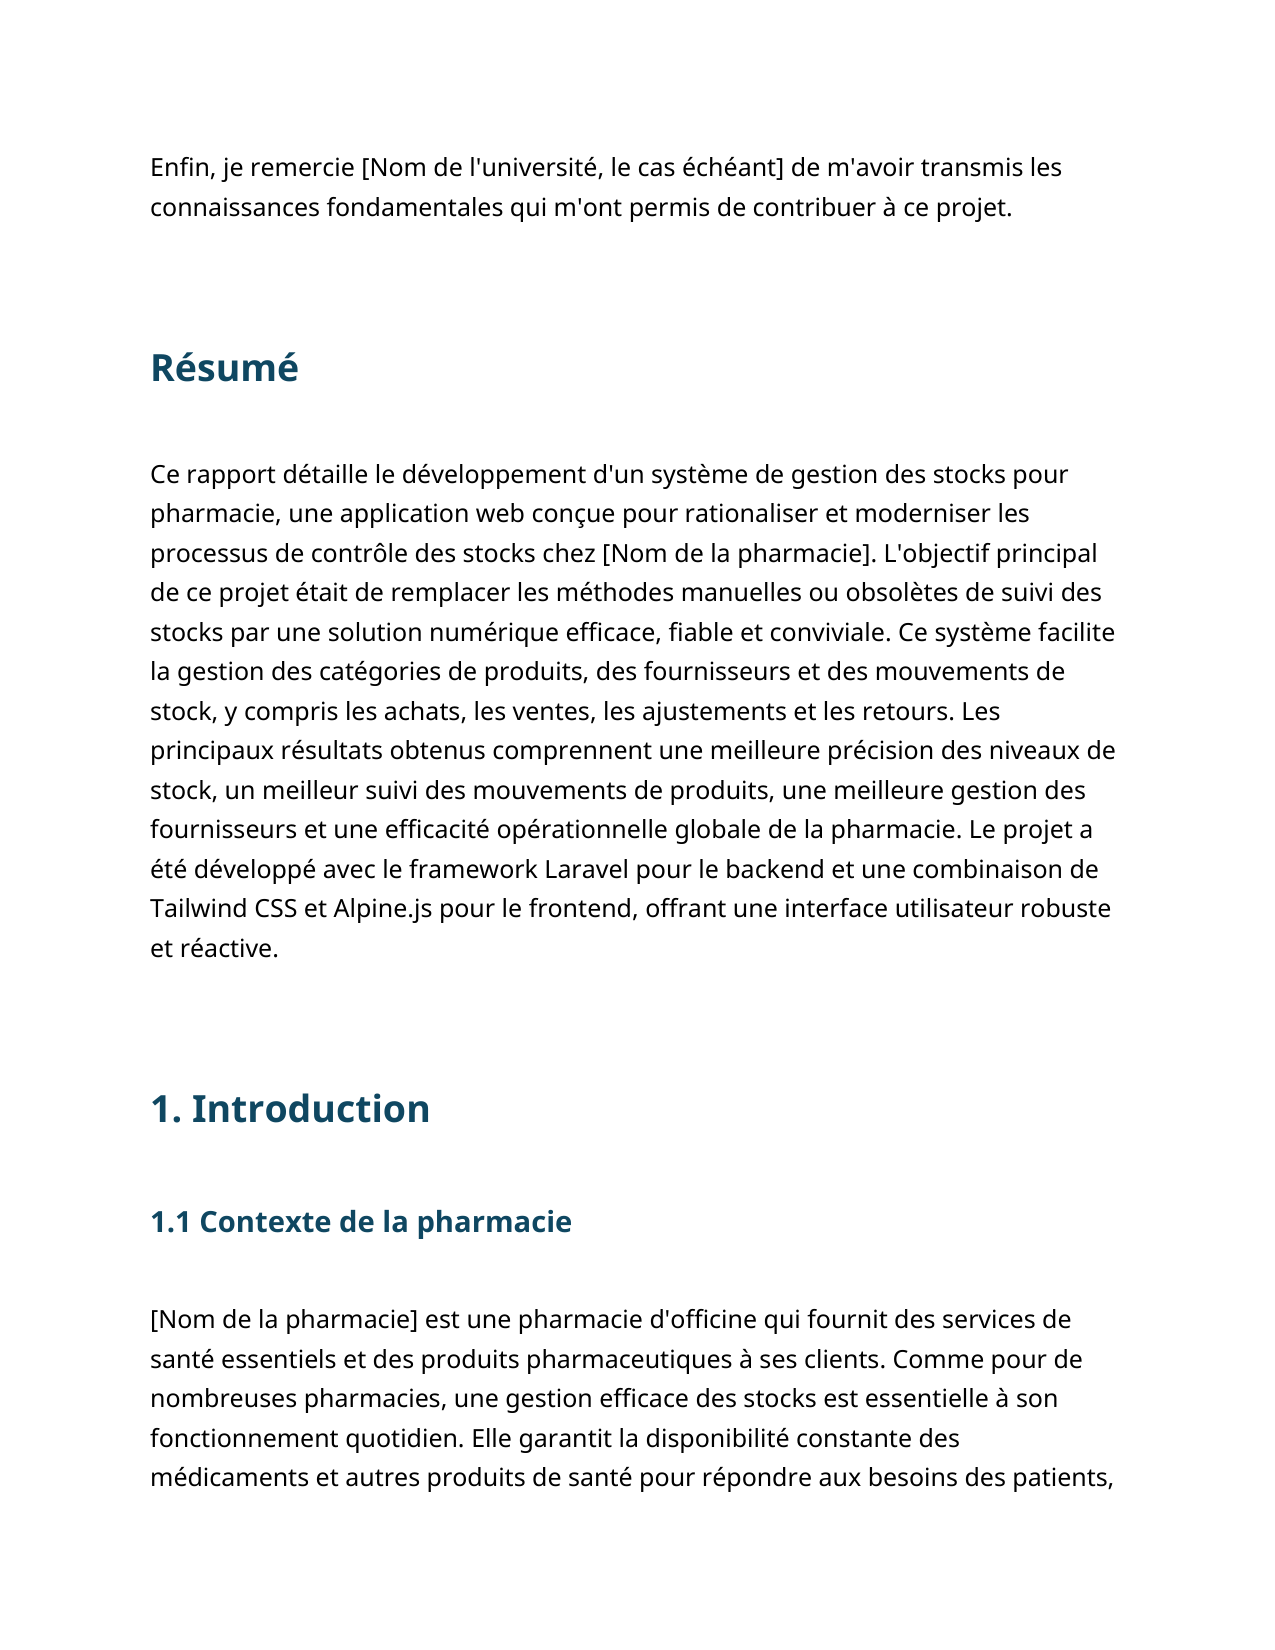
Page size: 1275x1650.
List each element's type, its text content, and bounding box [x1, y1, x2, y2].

text Enfin, je remercie [Nom de l'université, le cas échéant] de m'avoir transmis les connaissances fondamentales qui m'ont permis de contribuer à ce projet. [150, 150, 1125, 223]
subtitle 1.1 Contexte de la pharmacie [150, 1202, 1125, 1241]
subtitle Résumé [150, 341, 1125, 392]
text Ce rapport détaille le développement d'un système de gestion des stocks pour pharmacie, une application web conçue pour rationaliser et moderniser les processus de contrôle des stocks chez [Nom de la pharmacie]. L'objectif principal de ce projet était de remplacer les méthodes manuelles ou obsolètes de suivi des stocks par une solution numérique efficace, fiable et conviviale. Ce système facilite la gestion des catégories de produits, des fournisseurs et des mouvements de stock, y compris les achats, les ventes, les ajustements et les retours. Les principaux résultats obtenus comprennent une meilleure précision des niveaux de stock, un meilleur suivi des mouvements de produits, une meilleure gestion des fournisseurs et une efficacité opérationnelle globale de la pharmacie. Le projet a été développé avec le framework Laravel pour le backend et une combinaison de Tailwind CSS et Alpine.js pour le frontend, offrant une interface utilisateur robuste et réactive. [150, 457, 1125, 964]
subtitle 1. Introduction [150, 1082, 1125, 1133]
text [Nom de la pharmacie] est une pharmacie d'officine qui fournit des services de santé essentiels et des produits pharmaceutiques à ses clients. Comme pour de nombreuses pharmacies, une gestion efficace des stocks est essentielle à son fonctionnement quotidien. Elle garantit la disponibilité constante des médicaments et autres produits de santé pour répondre aux besoins des patients, [150, 1302, 1125, 1494]
